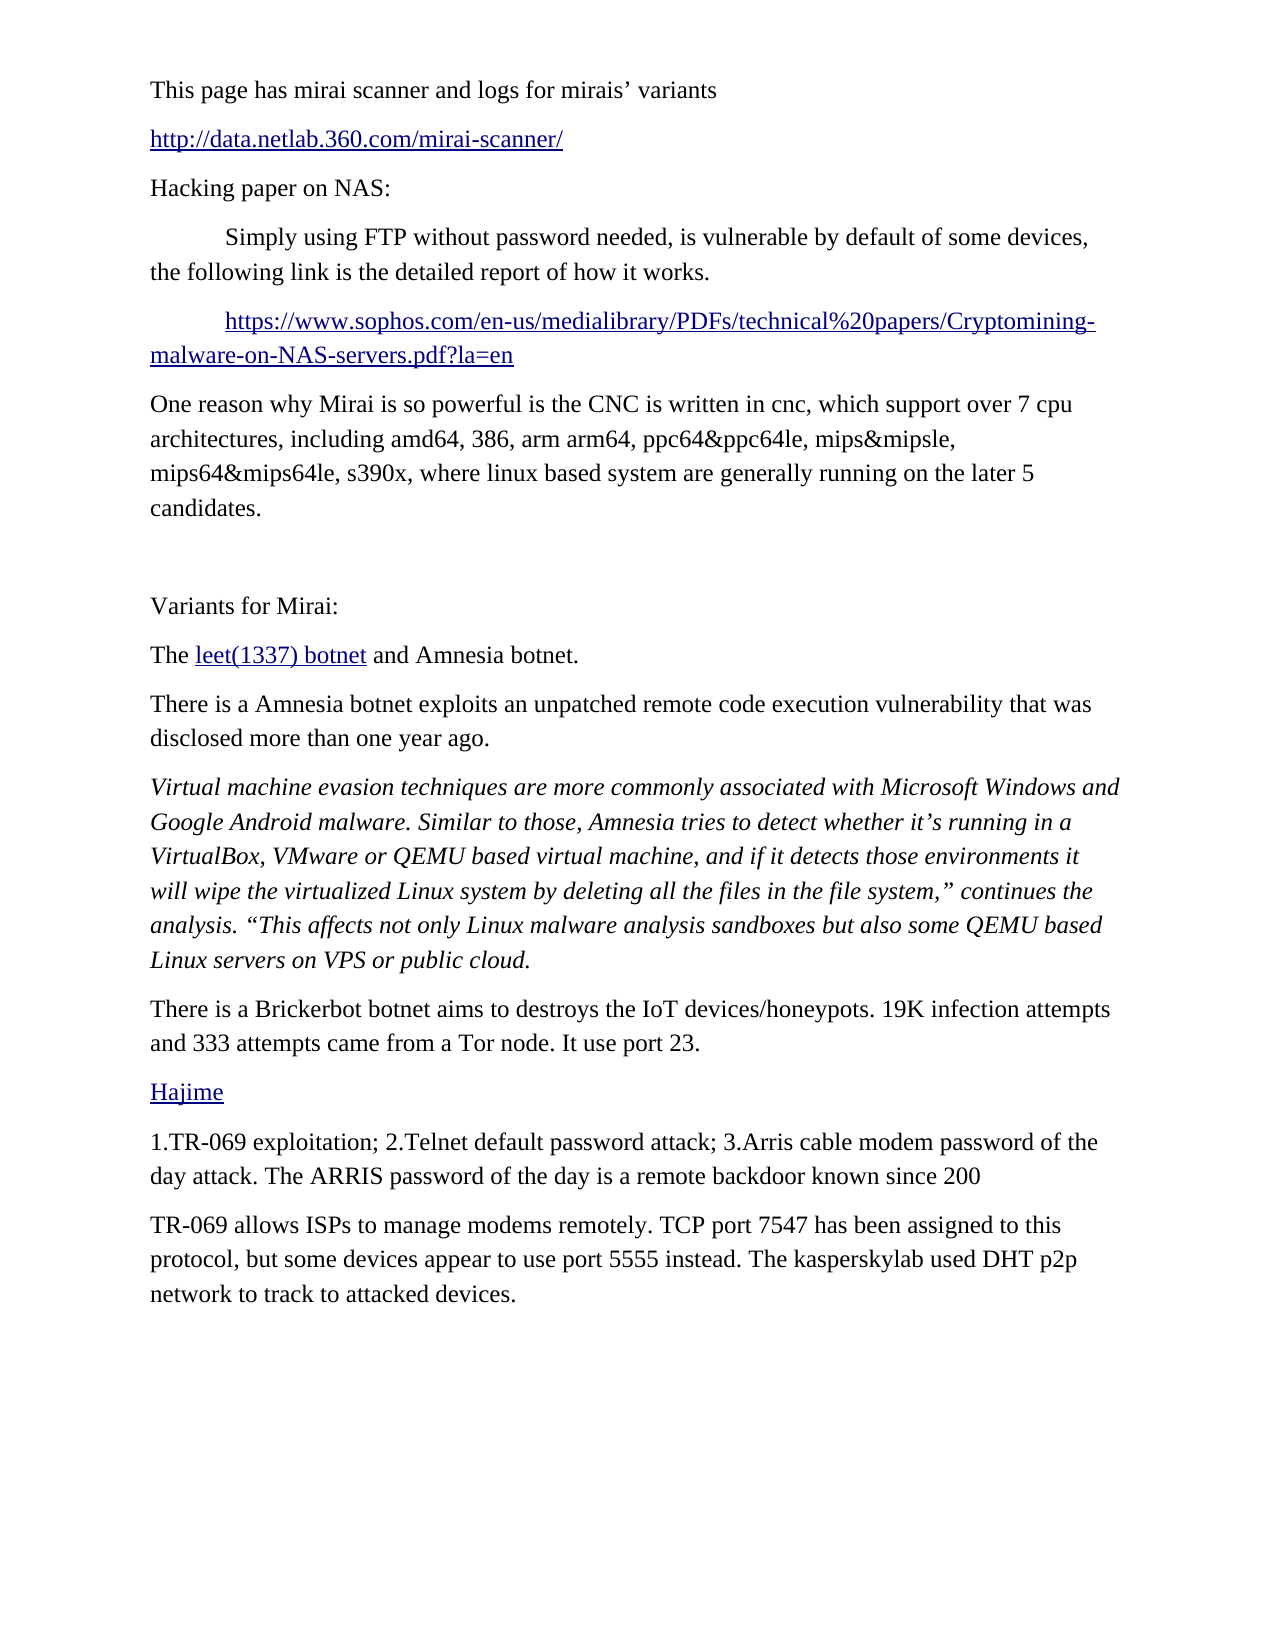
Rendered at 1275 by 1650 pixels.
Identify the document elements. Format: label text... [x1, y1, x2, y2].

text TR-069 allows ISPs to manage modems remotely. TCP port 7547 has been assigned to this protocol, but some devices appear to use port 5555 instead. The kasperskylab used DHT p2p network to track to attacked devices. [150, 1210, 1125, 1308]
text There is a Brickerbot botnet aims to destroys the IoT devices/honeypots. 19K infection attempts and 333 attempts came from a Tor node. It use port 23. [150, 994, 1125, 1057]
text The leet(1337) botnet and Amnesia botnet. [150, 640, 1125, 669]
text Hacking paper on NAS: [150, 173, 1125, 202]
text Variants for Mirai: [150, 591, 1125, 619]
text 1.TR-069 exploitation; 2.Telnet default password attack; 3.Arris cable modem password of the day attack. The ARRIS password of the day is a remote backdoor known since 200 [150, 1127, 1125, 1190]
text One reason why Mirai is so powerful is the CNC is written in cnc, which support over 7 cpu architectures, including amd64, 386, arm arm64, ppc64&ppc64le, mips&mipsle, mips64&mips64le, s390x, where linux based system are generally running on the later 5 candidates. [150, 389, 1125, 521]
text This page has mirai scanner and logs for mirais’ variants [150, 75, 1125, 104]
text There is a Amnesia botnet exploits an unpatched remote code execution vulnerability that was disclosed more than one year ago. [150, 689, 1125, 752]
text Hajime [150, 1077, 1125, 1106]
text Simply using FTP without password needed, is vulnerable by default of some devices, the following link is the detailed report of how it works. [150, 222, 1125, 285]
text http://data.netlab.360.com/mirai-scanner/ [150, 124, 1125, 153]
text https://www.sophos.com/en-us/medialibrary/PDFs/technical%20papers/Cryptomining-malware-on-NAS-servers.pdf?la=en [150, 306, 1125, 369]
text Virtual machine evasion techniques are more commonly associated with Microsoft Windows and Google Android malware. Similar to those, Amnesia tries to detect whether it’s running in a VirtualBox, VMware or QEMU based virtual machine, and if it detects those environments it will wipe the virtualized Linux system by deleting all the files in the file system,” continues the analysis. “This affects not only Linux malware analysis sandboxes but also some QEMU based Linux servers on VPS or public cloud. [150, 772, 1125, 974]
